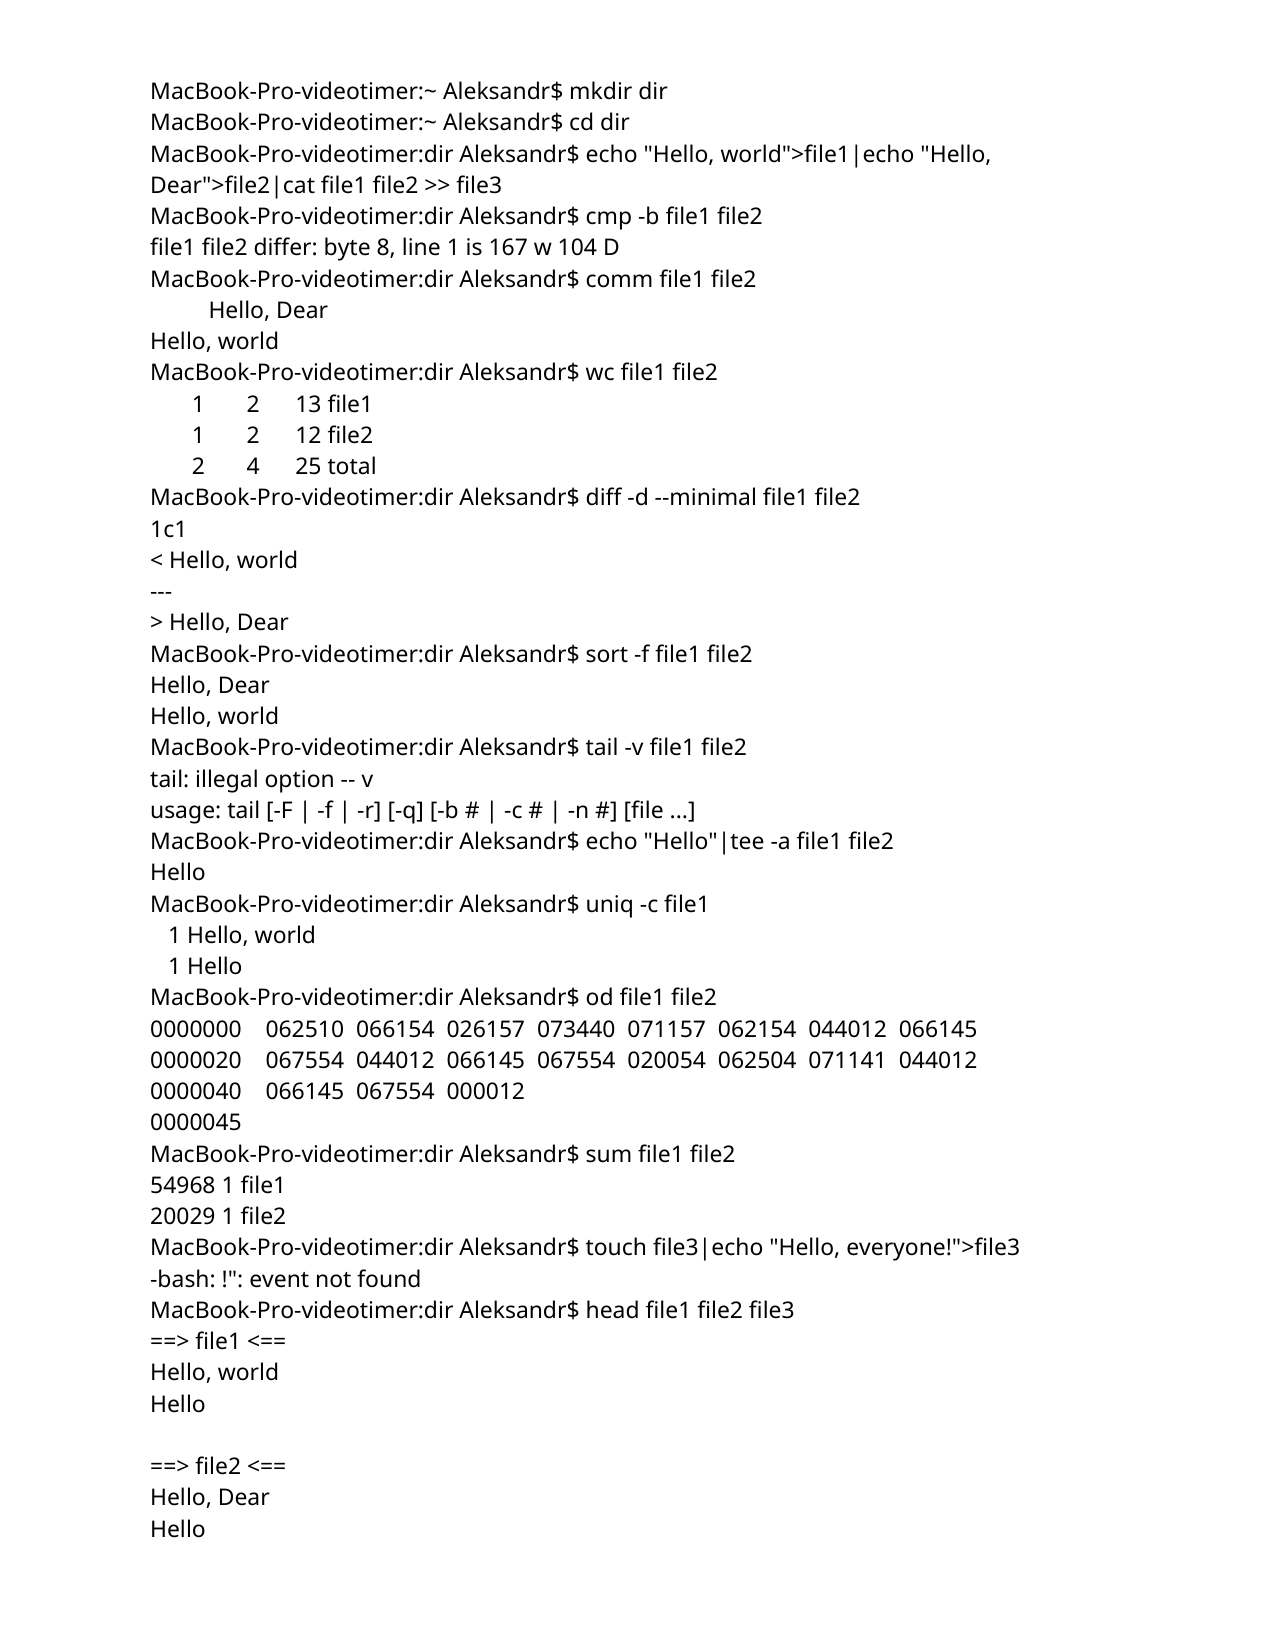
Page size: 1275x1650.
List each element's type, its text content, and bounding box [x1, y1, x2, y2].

text usage: tail [-F | -f | -r] [-q] [-b # | -c # | -n #] [file ...] [150, 794, 1125, 825]
text 1c1 [150, 512, 1125, 544]
text --- [150, 575, 1125, 606]
text Hello [150, 856, 1125, 887]
text 0000000 062510 066154 026157 073440 071157 062154 044012 066145 [150, 1012, 1125, 1044]
text Hello [150, 1387, 1125, 1419]
text MacBook-Pro-videotimer:dir Aleksandr$ tail -v file1 file2 [150, 731, 1125, 762]
text MacBook-Pro-videotimer:dir Aleksandr$ echo "Hello, world">file1|echo "Hello, Dear">file2|cat file1 file2 >> file3 [150, 137, 1125, 200]
text Hello, Dear [150, 294, 1125, 325]
text Hello, Dear [150, 1481, 1125, 1512]
text < Hello, world [150, 544, 1125, 575]
text 54968 1 file1 [150, 1169, 1125, 1200]
text MacBook-Pro-videotimer:dir Aleksandr$ sum file1 file2 [150, 1137, 1125, 1169]
text MacBook-Pro-videotimer:dir Aleksandr$ echo "Hello"|tee -a file1 file2 [150, 825, 1125, 856]
text 0000040 066145 067554 000012 [150, 1075, 1125, 1106]
text Hello, world [150, 1356, 1125, 1387]
text MacBook-Pro-videotimer:dir Aleksandr$ touch file3|echo "Hello, everyone!">file3 [150, 1231, 1125, 1262]
text 0000045 [150, 1106, 1125, 1137]
text 1 Hello, world [150, 919, 1125, 950]
text tail: illegal option -- v [150, 762, 1125, 794]
text Hello, world [150, 700, 1125, 731]
text MacBook-Pro-videotimer:dir Aleksandr$ comm file1 file2 [150, 262, 1125, 294]
text MacBook-Pro-videotimer:dir Aleksandr$ head file1 file2 file3 [150, 1294, 1125, 1325]
text 20029 1 file2 [150, 1200, 1125, 1231]
text MacBook-Pro-videotimer:dir Aleksandr$ diff -d --minimal file1 file2 [150, 481, 1125, 512]
text Hello [150, 1512, 1125, 1544]
text 1 Hello [150, 950, 1125, 981]
text MacBook-Pro-videotimer:~ Aleksandr$ cd dir [150, 106, 1125, 137]
text 2 4 25 total [150, 450, 1125, 481]
text file1 file2 differ: byte 8, line 1 is 167 w 104 D [150, 231, 1125, 262]
text > Hello, Dear [150, 606, 1125, 637]
text MacBook-Pro-videotimer:dir Aleksandr$ sort -f file1 file2 [150, 637, 1125, 669]
text Hello, world [150, 325, 1125, 356]
text MacBook-Pro-videotimer:dir Aleksandr$ cmp -b file1 file2 [150, 200, 1125, 231]
text 1 2 12 file2 [150, 419, 1125, 450]
text 1 2 13 file1 [150, 387, 1125, 419]
text -bash: !": event not found [150, 1262, 1125, 1294]
text MacBook-Pro-videotimer:dir Aleksandr$ uniq -c file1 [150, 887, 1125, 919]
text ==> file2 <== [150, 1450, 1125, 1481]
text MacBook-Pro-videotimer:dir Aleksandr$ wc file1 file2 [150, 356, 1125, 387]
text MacBook-Pro-videotimer:~ Aleksandr$ mkdir dir [150, 75, 1125, 106]
text MacBook-Pro-videotimer:dir Aleksandr$ od file1 file2 [150, 981, 1125, 1012]
text ==> file1 <== [150, 1325, 1125, 1356]
text 0000020 067554 044012 066145 067554 020054 062504 071141 044012 [150, 1044, 1125, 1075]
text Hello, Dear [150, 669, 1125, 700]
